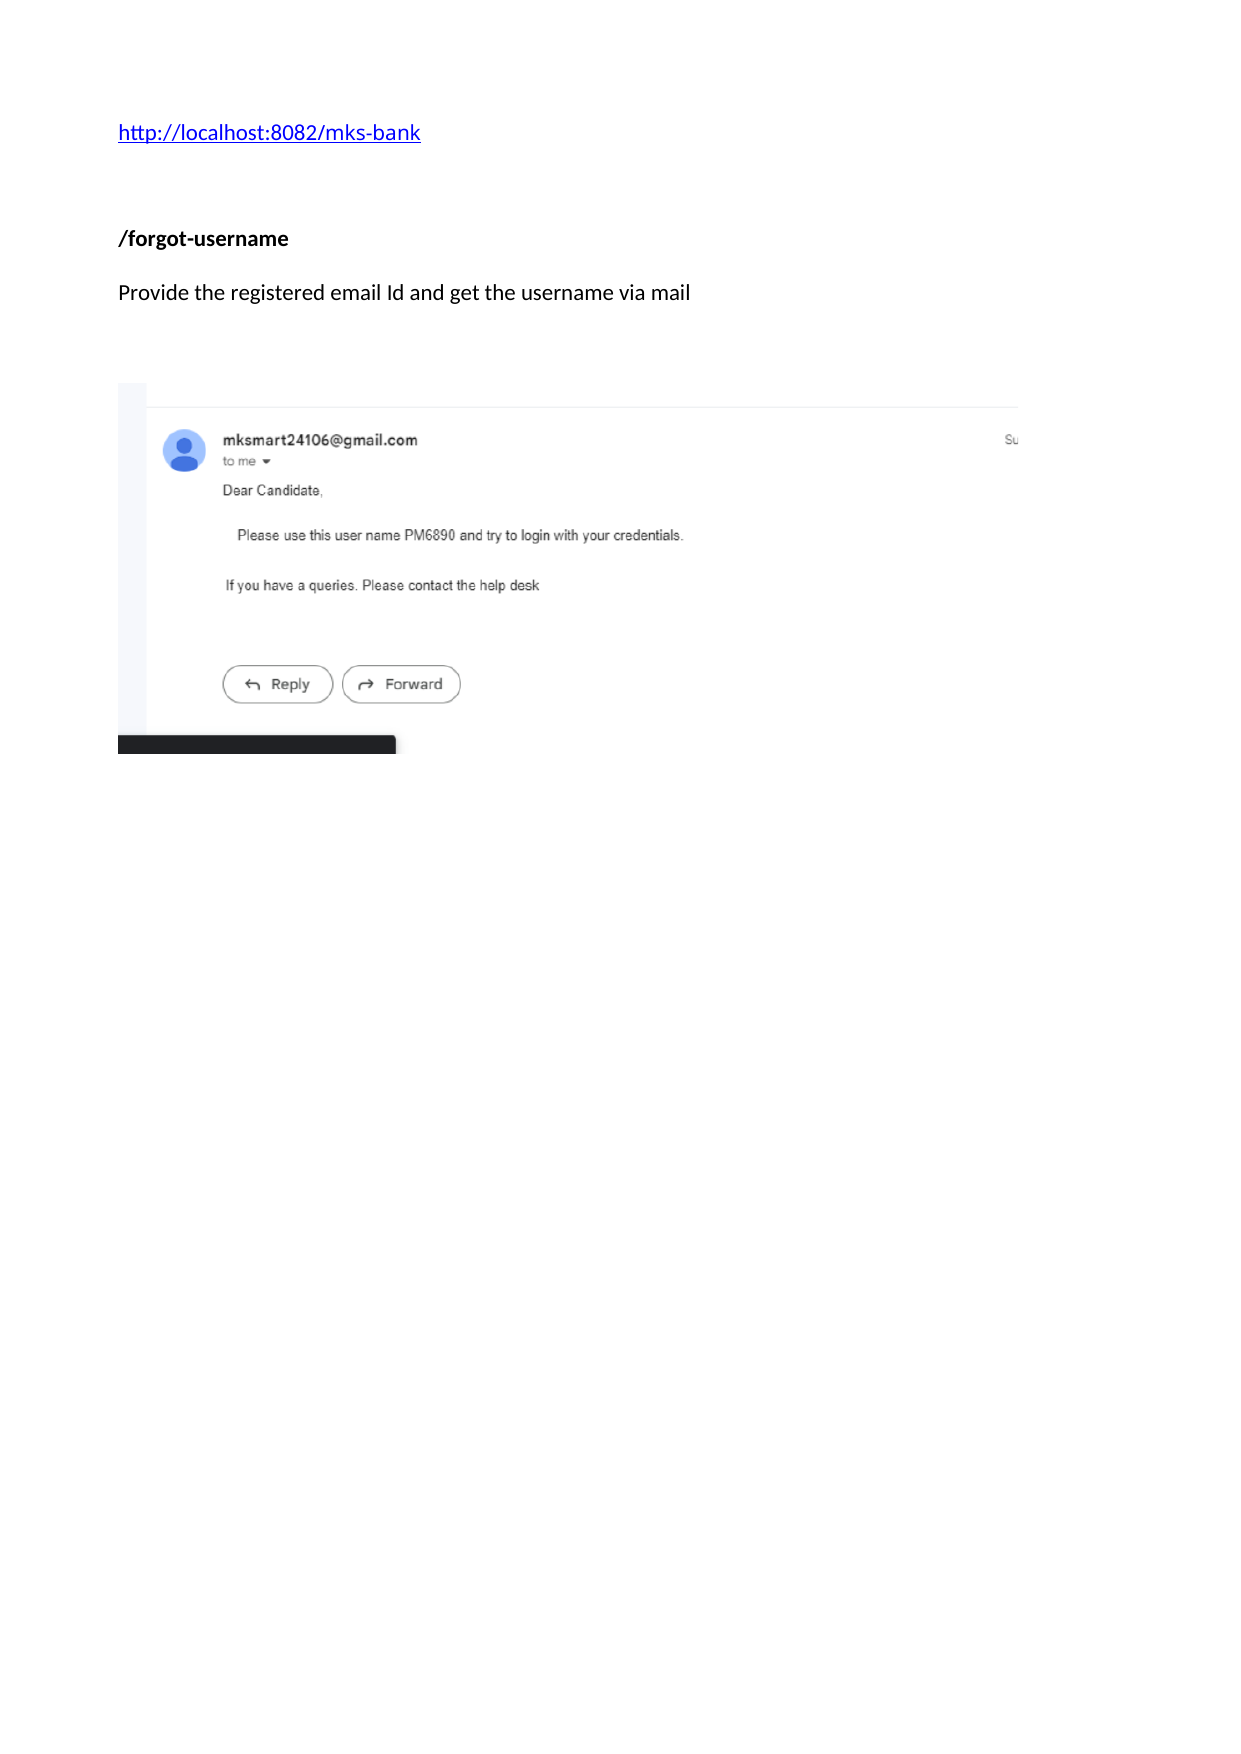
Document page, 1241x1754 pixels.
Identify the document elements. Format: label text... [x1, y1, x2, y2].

text /forgot-username [118, 224, 1122, 253]
text Provide the registered email Id and get the username via mail [118, 278, 1122, 306]
text http://localhost:8082/mks-bank [118, 118, 1122, 147]
